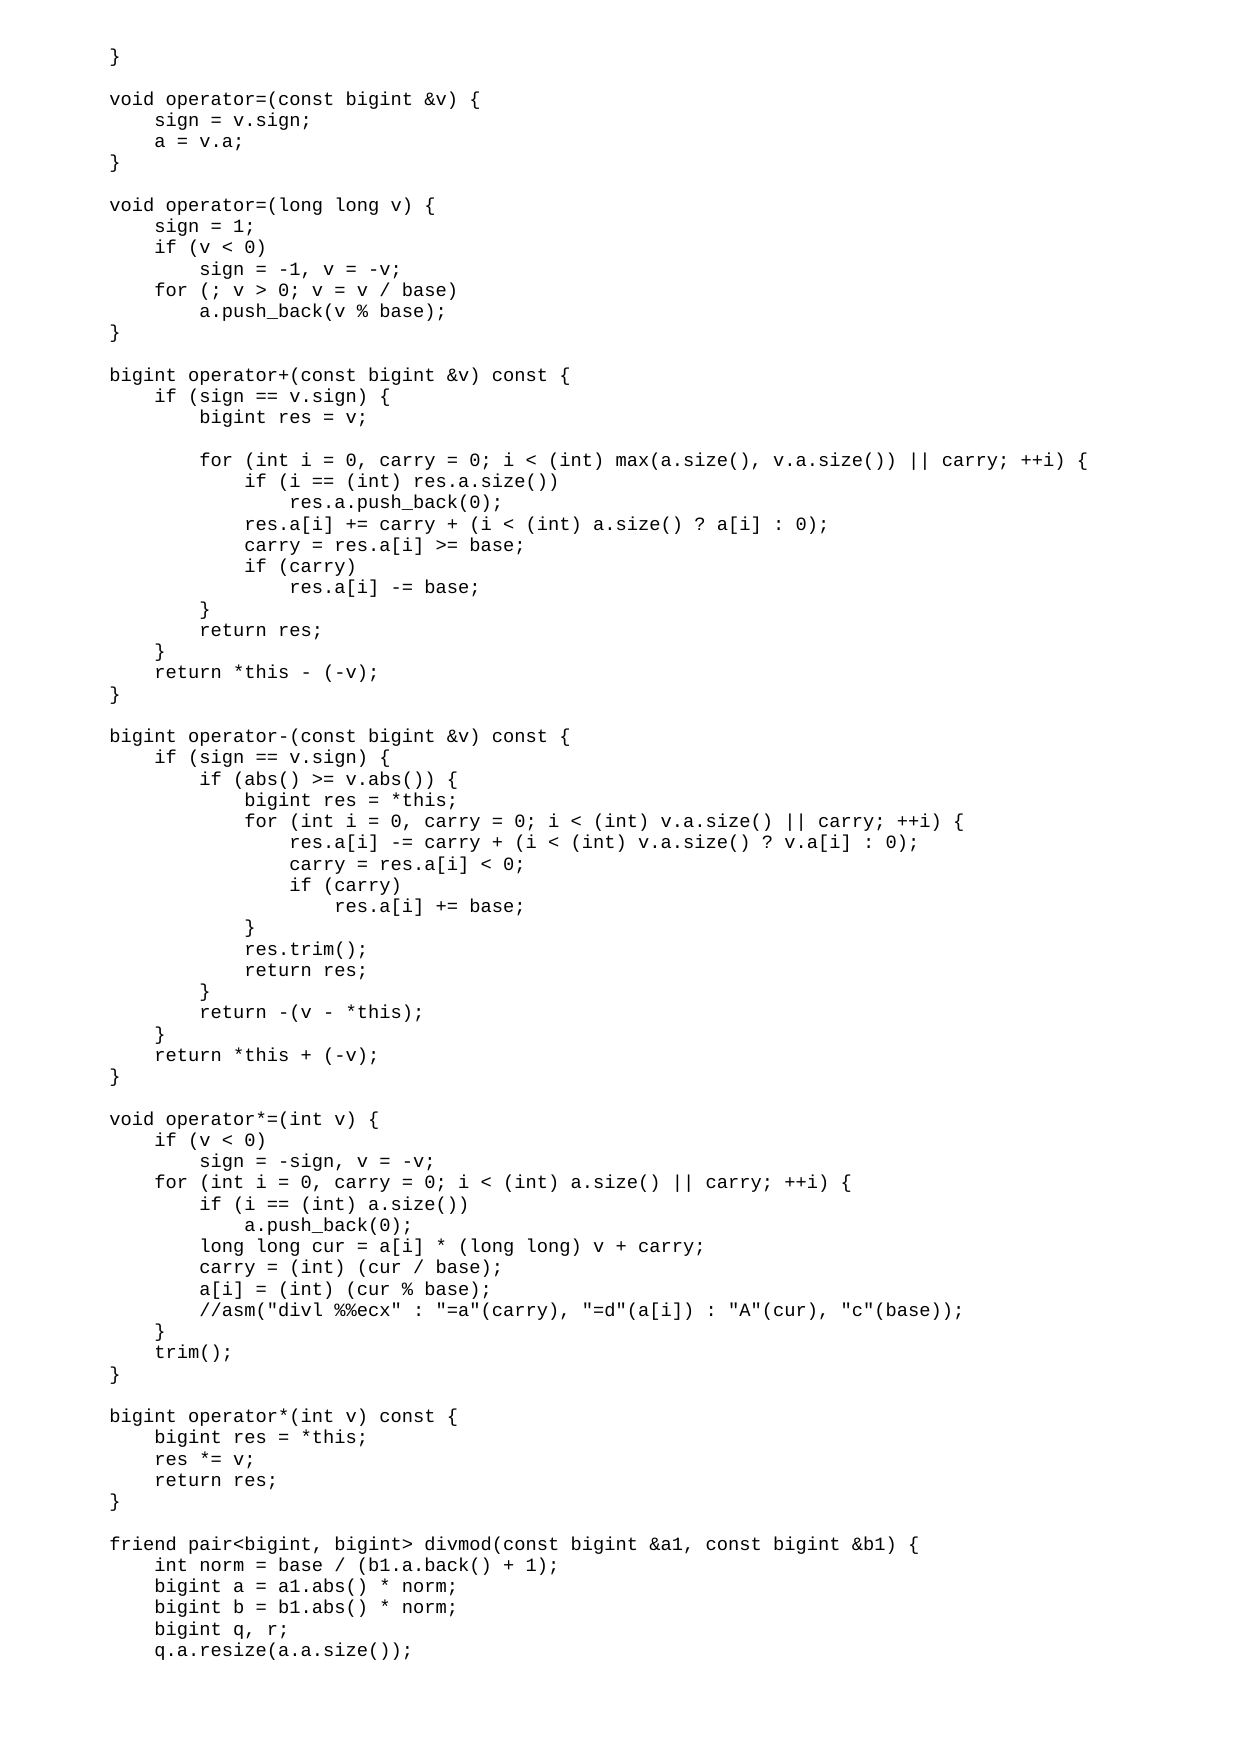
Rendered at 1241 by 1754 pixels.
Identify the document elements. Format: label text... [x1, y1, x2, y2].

text void operator*=(int v) { [64, 1109, 1123, 1131]
text } [64, 1067, 1123, 1088]
text long long cur = a[i] * (long long) v + carry; [64, 1237, 1123, 1258]
text bigint operator*(int v) const { [64, 1407, 1123, 1428]
text return res; [64, 621, 1123, 642]
text bigint res = *this; [64, 1428, 1123, 1449]
text carry = (int) (cur / base); [64, 1258, 1123, 1279]
text bigint q, r; [64, 1619, 1123, 1641]
text for (int i = 0, carry = 0; i < (int) v.a.size() || carry; ++i) { [64, 812, 1123, 833]
text } [64, 1322, 1123, 1343]
text if (carry) [64, 557, 1123, 578]
text } [64, 642, 1123, 663]
text if (v < 0) [64, 1131, 1123, 1152]
text bigint b = b1.abs() * norm; [64, 1598, 1123, 1619]
text } [64, 918, 1123, 939]
text } [64, 1024, 1123, 1046]
text void operator=(const bigint &v) { [64, 89, 1123, 111]
text } [64, 684, 1123, 706]
text q.a.resize(a.a.size()); [64, 1641, 1123, 1662]
text friend pair<bigint, bigint> divmod(const bigint &a1, const bigint &b1) { [64, 1534, 1123, 1556]
text a[i] = (int) (cur % base); [64, 1279, 1123, 1301]
text for (int i = 0, carry = 0; i < (int) max(a.size(), v.a.size()) || carry; ++i) { [64, 451, 1123, 472]
text res.a[i] -= carry + (i < (int) v.a.size() ? v.a[i] : 0); [64, 833, 1123, 854]
text } [64, 1492, 1123, 1513]
text a = v.a; [64, 132, 1123, 153]
text } [64, 599, 1123, 621]
text res *= v; [64, 1449, 1123, 1471]
text void operator=(long long v) { [64, 196, 1123, 217]
text if (abs() >= v.abs()) { [64, 769, 1123, 791]
text } [64, 1364, 1123, 1386]
text if (sign == v.sign) { [64, 387, 1123, 408]
text carry = res.a[i] >= base; [64, 536, 1123, 557]
text res.a[i] += carry + (i < (int) a.size() ? a[i] : 0); [64, 514, 1123, 536]
text return *this + (-v); [64, 1046, 1123, 1067]
text } [64, 153, 1123, 174]
text for (; v > 0; v = v / base) [64, 281, 1123, 302]
text return res; [64, 961, 1123, 982]
text carry = res.a[i] < 0; [64, 854, 1123, 876]
text } [64, 47, 1123, 68]
text sign = v.sign; [64, 111, 1123, 132]
text res.a[i] -= base; [64, 578, 1123, 599]
text //asm("divl %%ecx" : "=a"(carry), "=d"(a[i]) : "A"(cur), "c"(base)); [64, 1301, 1123, 1322]
text } [64, 982, 1123, 1003]
text if (sign == v.sign) { [64, 748, 1123, 769]
text sign = -1, v = -v; [64, 259, 1123, 281]
text if (i == (int) a.size()) [64, 1194, 1123, 1216]
text for (int i = 0, carry = 0; i < (int) a.size() || carry; ++i) { [64, 1173, 1123, 1194]
text bigint operator+(const bigint &v) const { [64, 366, 1123, 387]
text res.a[i] += base; [64, 897, 1123, 918]
text res.trim(); [64, 939, 1123, 961]
text if (v < 0) [64, 238, 1123, 259]
text bigint res = *this; [64, 791, 1123, 812]
text return res; [64, 1471, 1123, 1492]
text a.push_back(v % base); [64, 302, 1123, 323]
text a.push_back(0); [64, 1216, 1123, 1237]
text trim(); [64, 1343, 1123, 1364]
text sign = -sign, v = -v; [64, 1152, 1123, 1173]
text return -(v - *this); [64, 1003, 1123, 1024]
text int norm = base / (b1.a.back() + 1); [64, 1556, 1123, 1577]
text if (carry) [64, 876, 1123, 897]
text res.a.push_back(0); [64, 493, 1123, 514]
text } [64, 323, 1123, 344]
text return *this - (-v); [64, 663, 1123, 684]
text sign = 1; [64, 217, 1123, 238]
text if (i == (int) res.a.size()) [64, 472, 1123, 493]
text bigint operator-(const bigint &v) const { [64, 727, 1123, 748]
text bigint a = a1.abs() * norm; [64, 1577, 1123, 1598]
text bigint res = v; [64, 408, 1123, 429]
